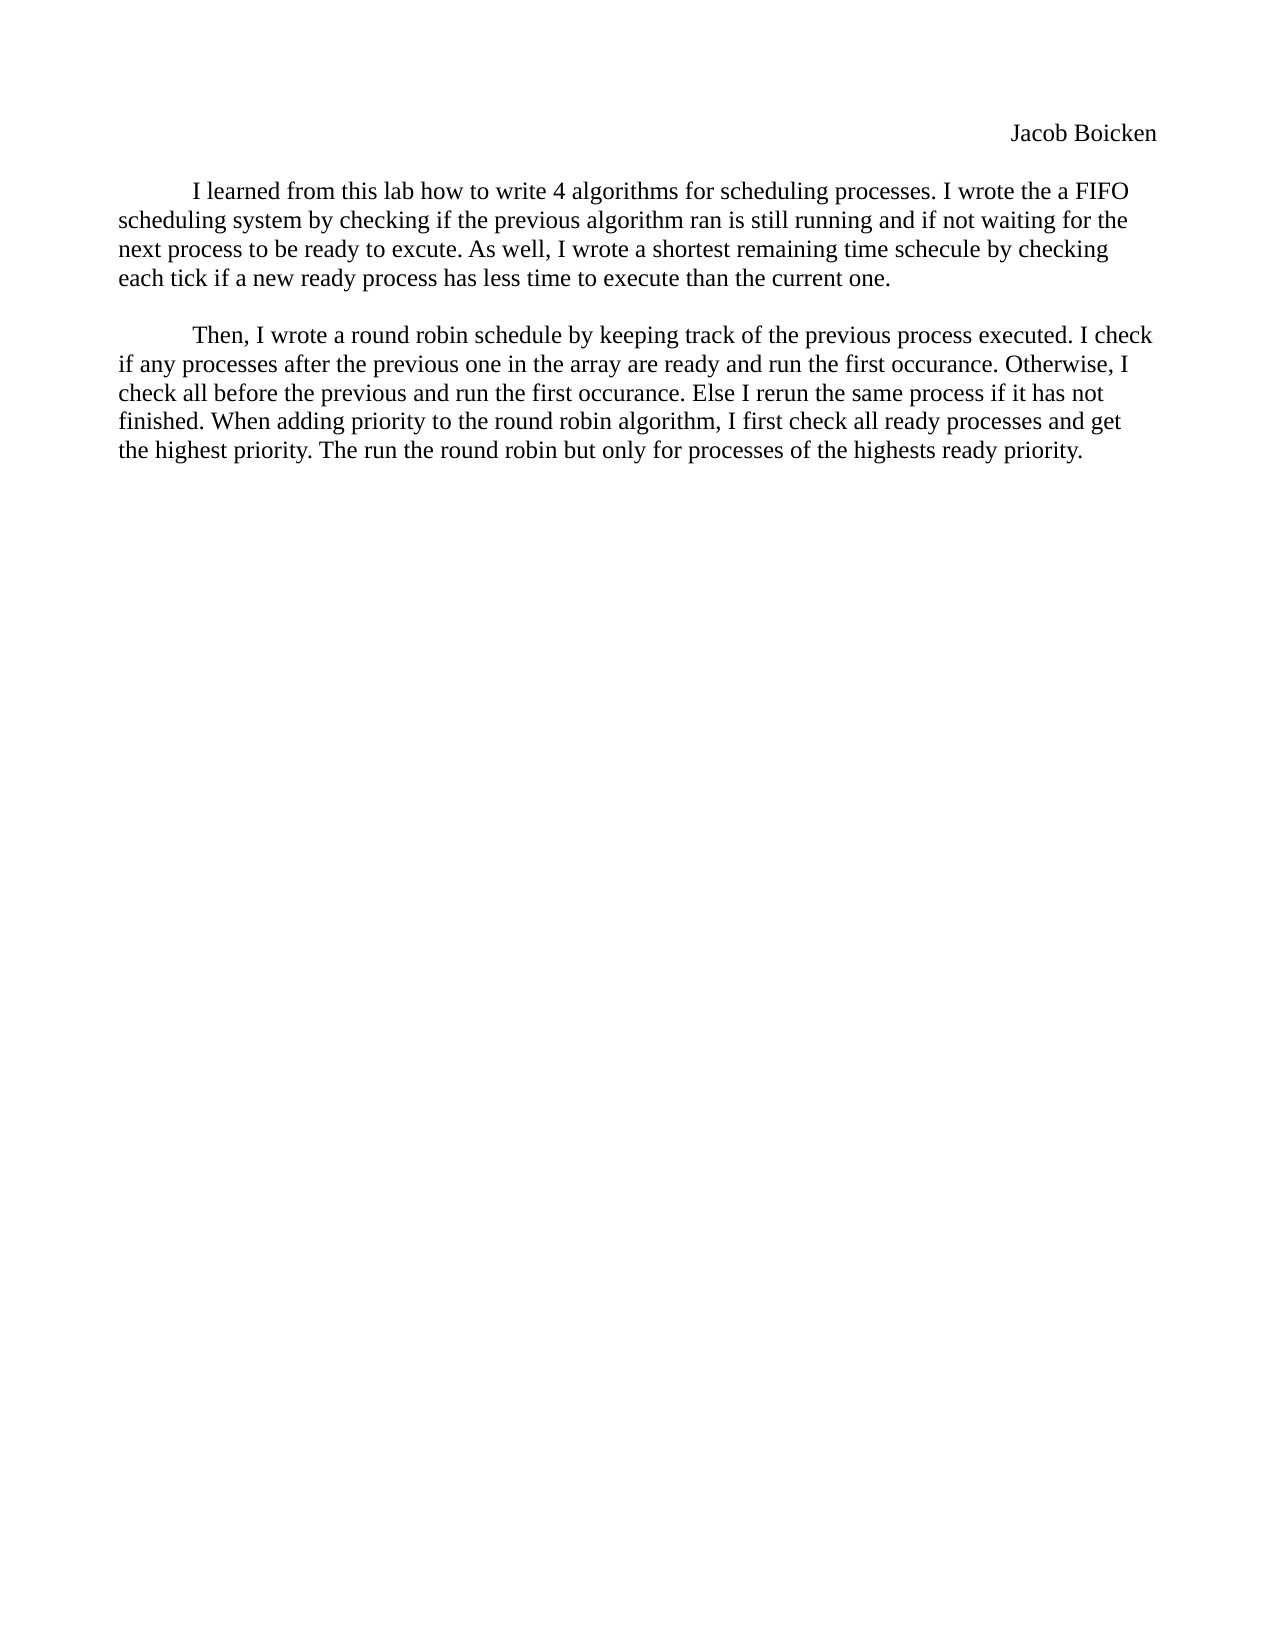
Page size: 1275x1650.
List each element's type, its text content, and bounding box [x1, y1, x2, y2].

text Then, I wrote a round robin schedule by keeping track of the previous process executed. I check if any processes after the previous one in the array are ready and run the first occurance. Otherwise, I check all before the previous and run the first occurance. Else I rerun the same process if it has not finished. When adding priority to the round robin algorithm, I first check all ready processes and get the highest priority. The run the round robin but only for processes of the highests ready priority. [118, 320, 1157, 464]
text I learned from this lab how to write 4 algorithms for scheduling processes. I wrote the a FIFO scheduling system by checking if the previous algorithm ran is still running and if not waiting for the next process to be ready to excute. As well, I wrote a shortest remaining time schecule by checking each tick if a new ready process has less time to execute than the current one. [118, 176, 1157, 291]
